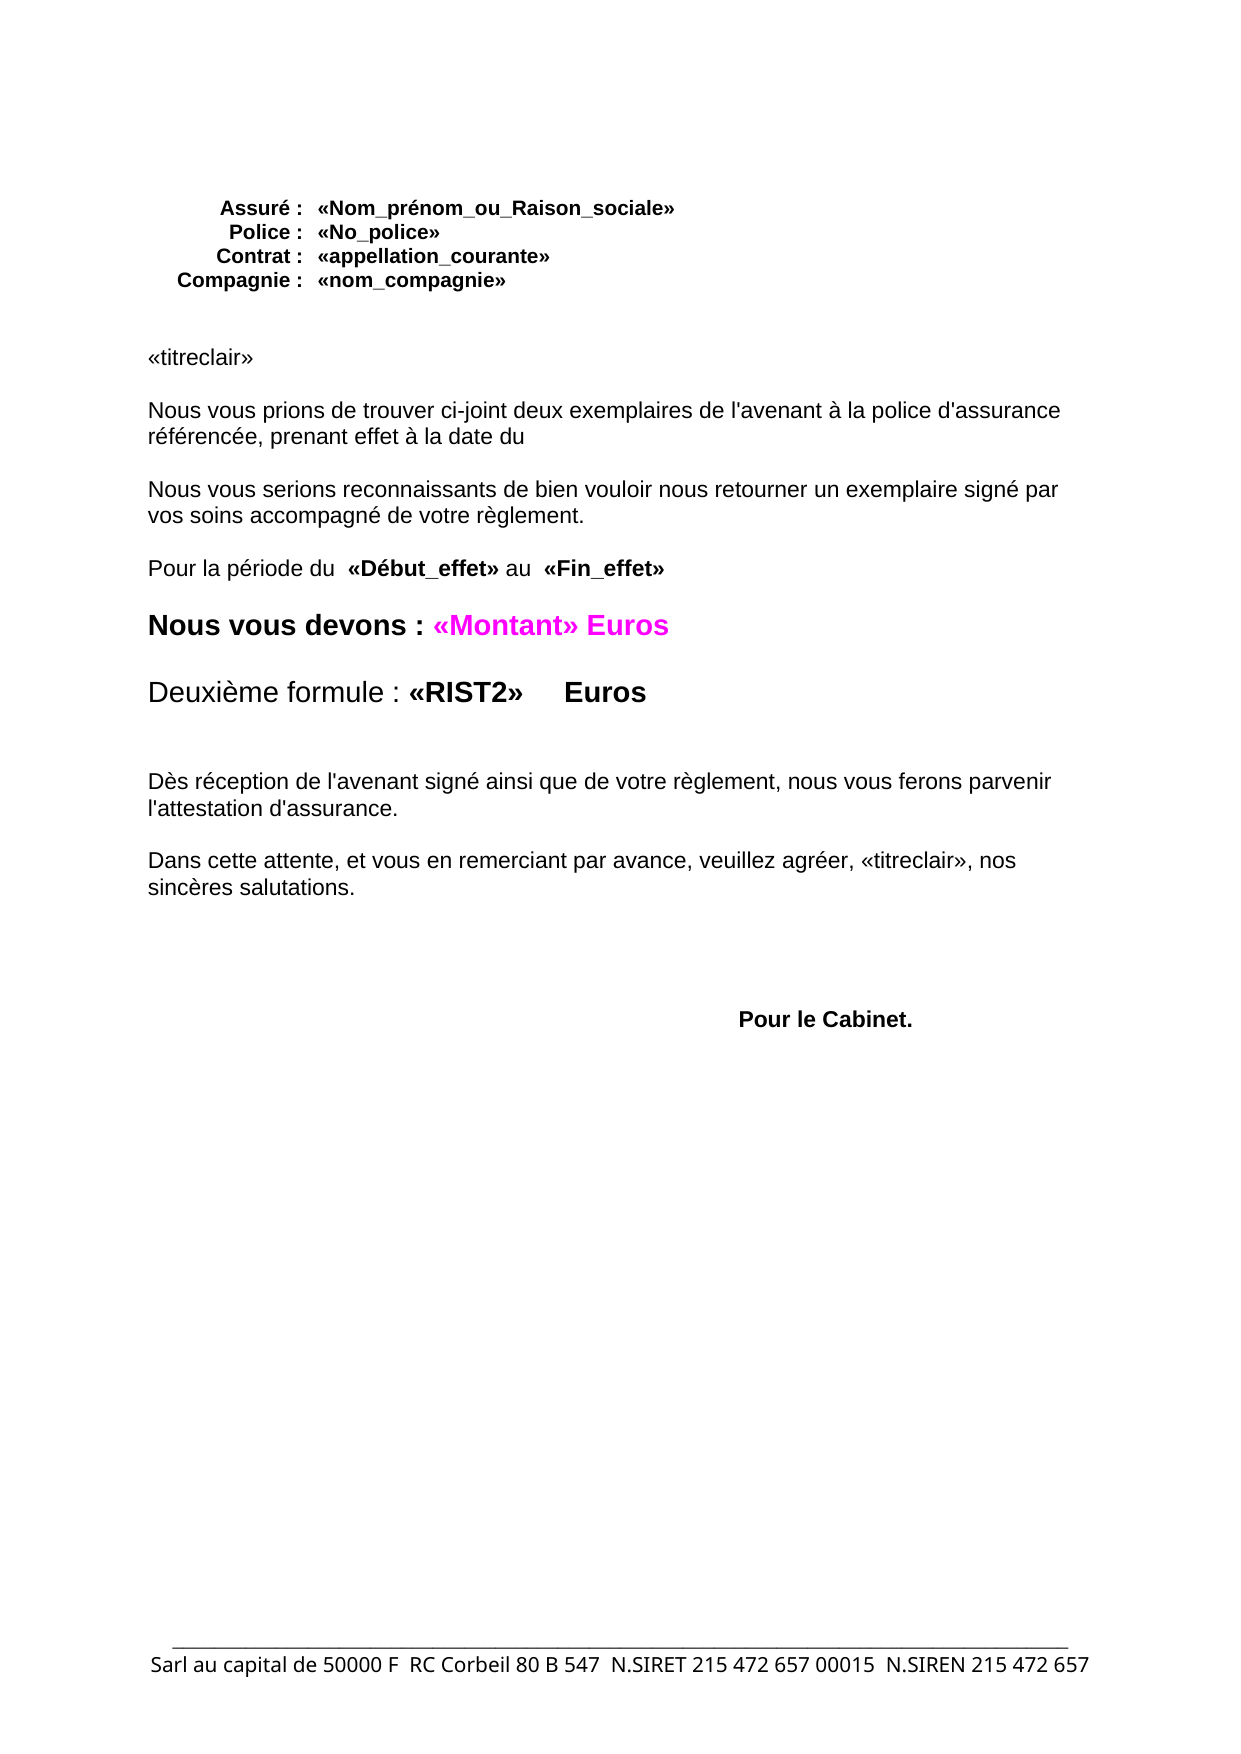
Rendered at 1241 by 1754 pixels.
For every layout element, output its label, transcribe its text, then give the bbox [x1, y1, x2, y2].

table_cell Police : [140, 220, 310, 244]
table_header «Nom_prénom_ou_Raison_sociale» [310, 196, 855, 220]
table_cell «No_police» [310, 220, 855, 244]
table_cell Contrat : [140, 244, 310, 268]
text «titreclair» [148, 344, 1093, 371]
text Nous vous devons : «Montant» Euros [148, 608, 1093, 641]
text Nous vous serions reconnaissants de bien vouloir nous retourner un exemplaire signé par vos soins accompagné de votre règlement. [148, 476, 1093, 529]
table_header Assuré : [140, 196, 310, 220]
text Pour le Cabinet. [738, 1006, 1093, 1032]
table_cell «appellation_courante» [310, 244, 855, 268]
text Dans cette attente, et vous en remerciant par avance, veuillez agréer, «titreclair», nos sincères salutations. [148, 847, 1093, 900]
text Pour la période du «Début_effet» au «Fin_effet» [148, 555, 1093, 581]
text Nous vous prions de trouver ci-joint deux exemplaires de l'avenant à la police d'assurance référencée, prenant effet à la date du [148, 397, 1093, 450]
text Deuxième formule : «RIST2» Euros [148, 675, 1093, 708]
table_cell «nom_compagnie» [310, 268, 855, 292]
table_cell Compagnie : [140, 268, 310, 292]
text Dès réception de l'avenant signé ainsi que de votre règlement, nous vous ferons parvenir l'attestation d'assurance. [148, 768, 1093, 821]
